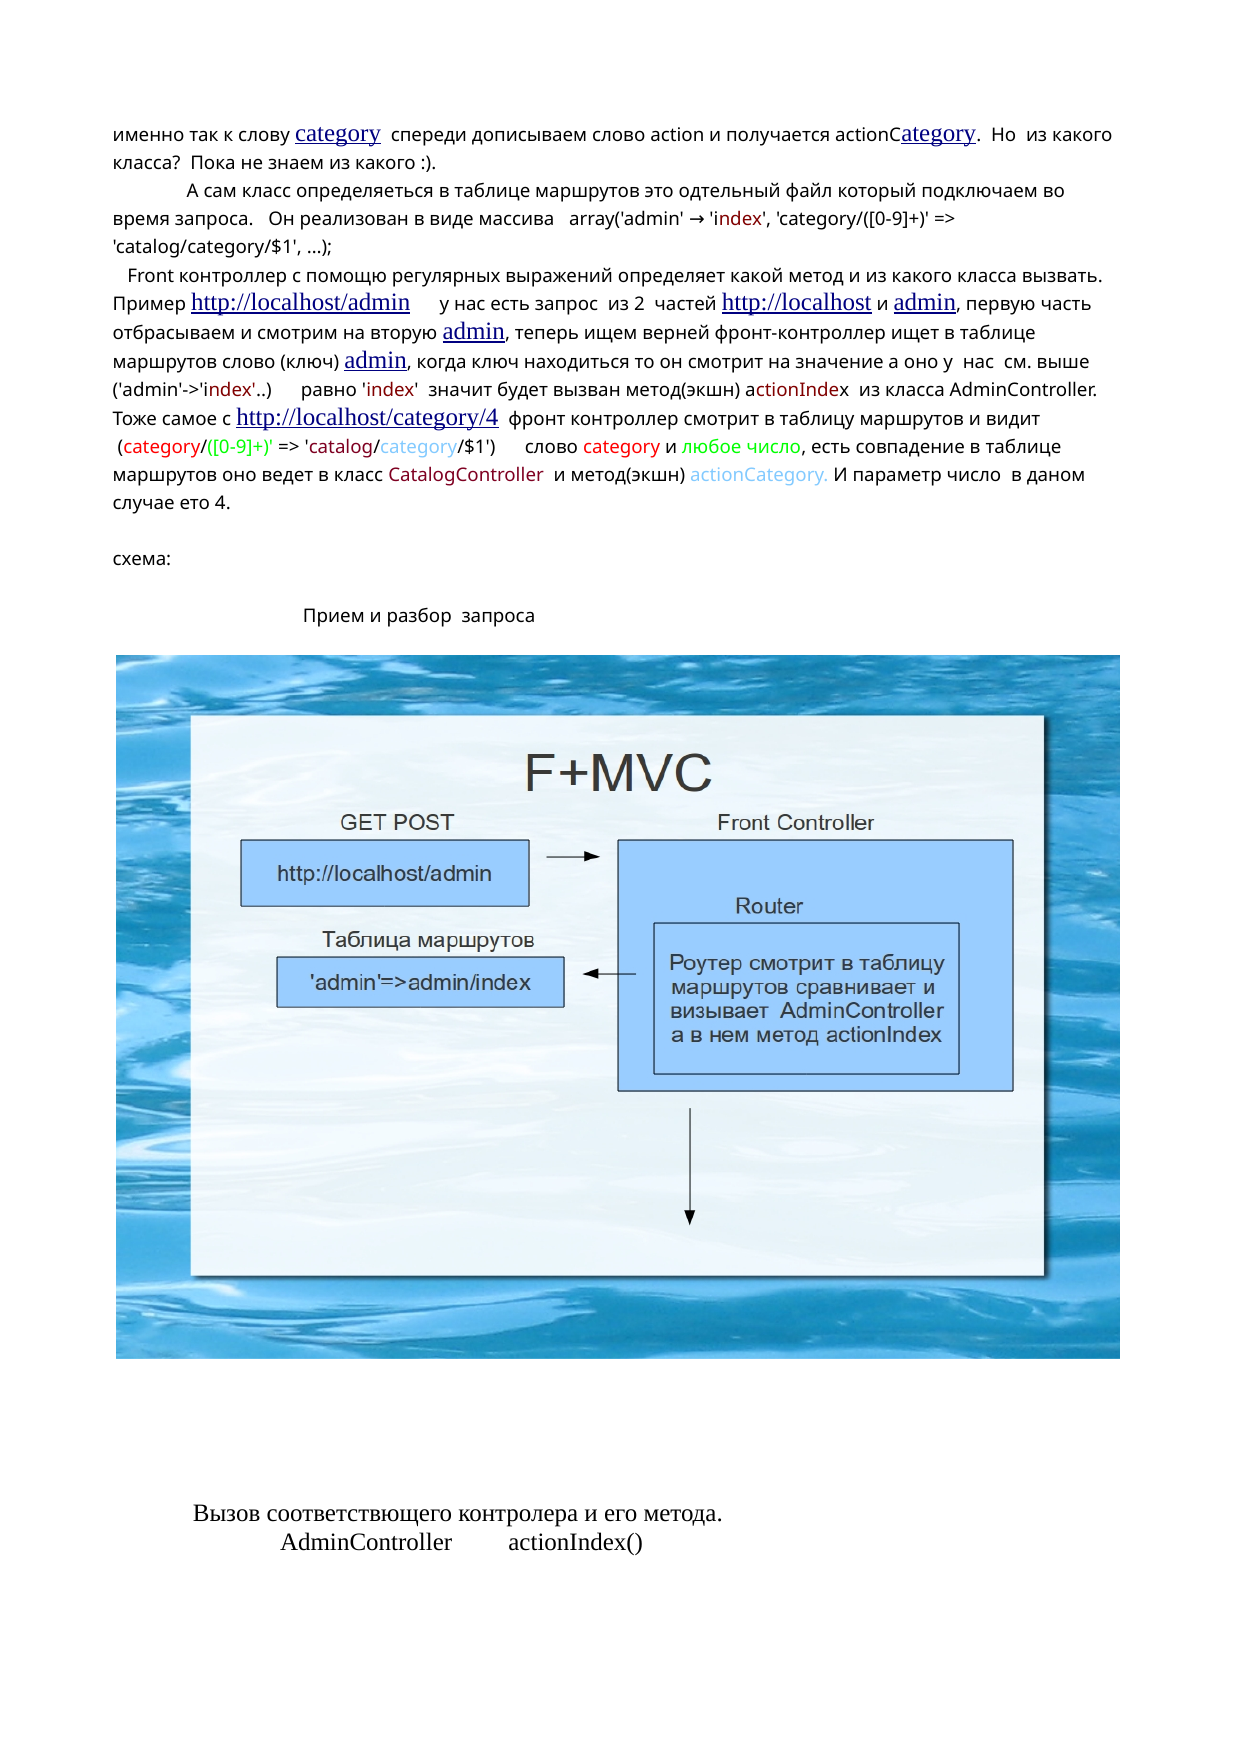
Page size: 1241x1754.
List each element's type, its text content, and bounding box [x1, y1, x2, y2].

picture [116, 655, 1120, 1359]
text (category/([0-9]+)' => 'catalog/category/$1') cлово category и любое число, есть совпадение в таблице маршрутов оно ведет в класс СatalogСontroller и метод(экшн) actionCategory. И параметр число в даном случае ето 4. [112, 431, 1123, 515]
text схема: [112, 543, 1123, 571]
text Прием и разбор запроса [112, 599, 1123, 627]
text Вызов соответствющего контролера и его метода. [112, 1498, 1123, 1527]
text А сам класс определяеться в таблице маршрутов это одтельный файл который подключаем во время запроса. Он реализован в виде массива array('admin' → 'index', 'category/([0-9]+)' => 'catalog/category/$1', …); [112, 175, 1123, 259]
text именно так к слову category cпереди дописываем слово action и получается actionCategory. Но из какого класса? Пока не знаем из какого :). [112, 118, 1123, 175]
text Front контроллер с помощю регулярных выражений определяет какой метод и из какого класса вызвать. Пример http://localhost/admin у нас есть запрос из 2 частей http://localhost и admin, первую часть отбрасываем и смотрим на вторую admin, теперь ищем верней фронт-контроллер ищет в таблице маршрутов слово (ключ) admin, когда ключ находиться то он смотрит на значение а оно у нас см. выше ('admin'->'index'..) равно 'index' значит будет вызван метод(экшн) actionIndeх из класса AdminController. Тоже самое с http://localhost/category/4 фронт контроллер смотрит в таблицу маршрутов и видит [112, 259, 1123, 431]
text AdminController actionIndex() [112, 1527, 1123, 1556]
